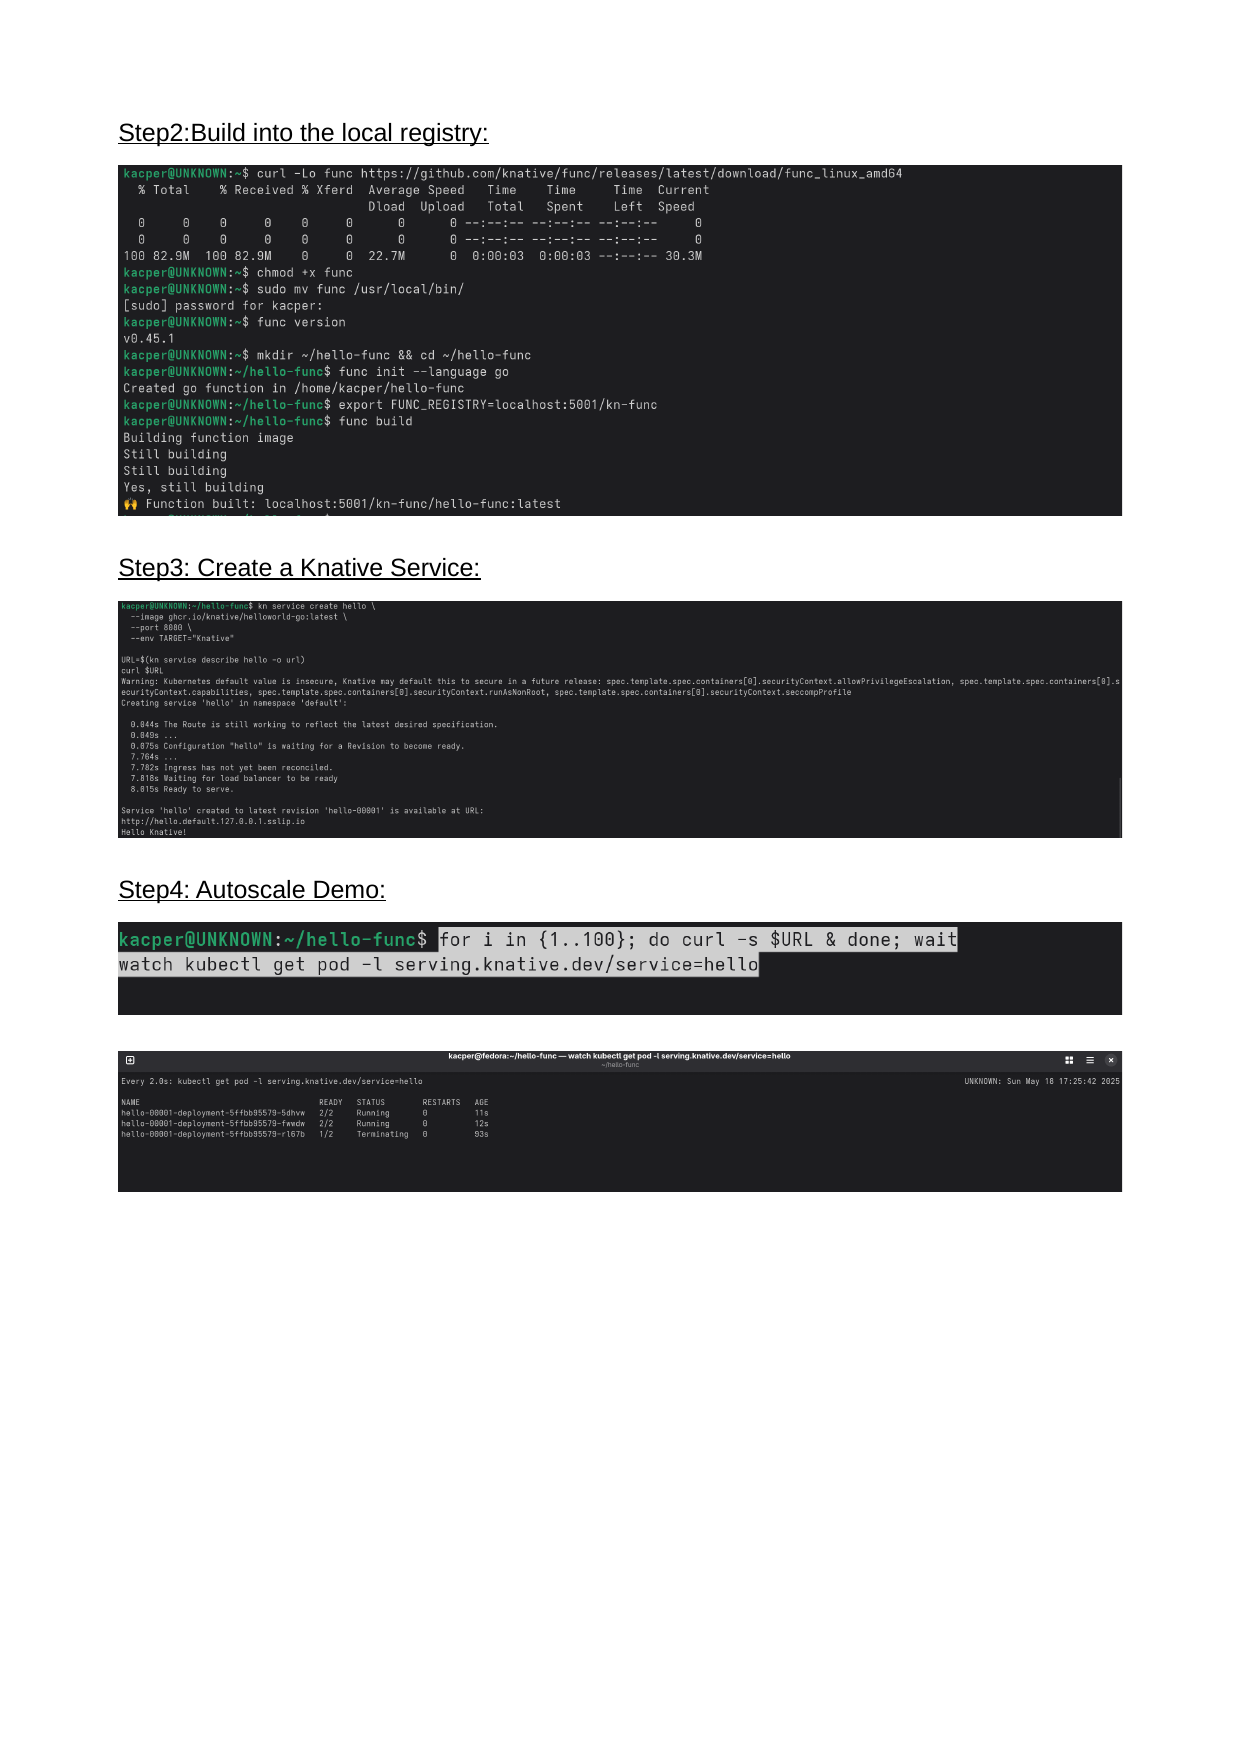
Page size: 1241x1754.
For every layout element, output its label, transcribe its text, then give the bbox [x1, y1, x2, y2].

picture [118, 1051, 1123, 1192]
picture [118, 922, 1123, 1015]
picture [118, 165, 1123, 516]
picture [118, 601, 1123, 838]
text Step3: Create a Knative Service: [118, 516, 1122, 582]
text Step4: Autoscale Demo: [118, 838, 1122, 904]
text Step2:Build into the local registry: [118, 118, 1122, 147]
